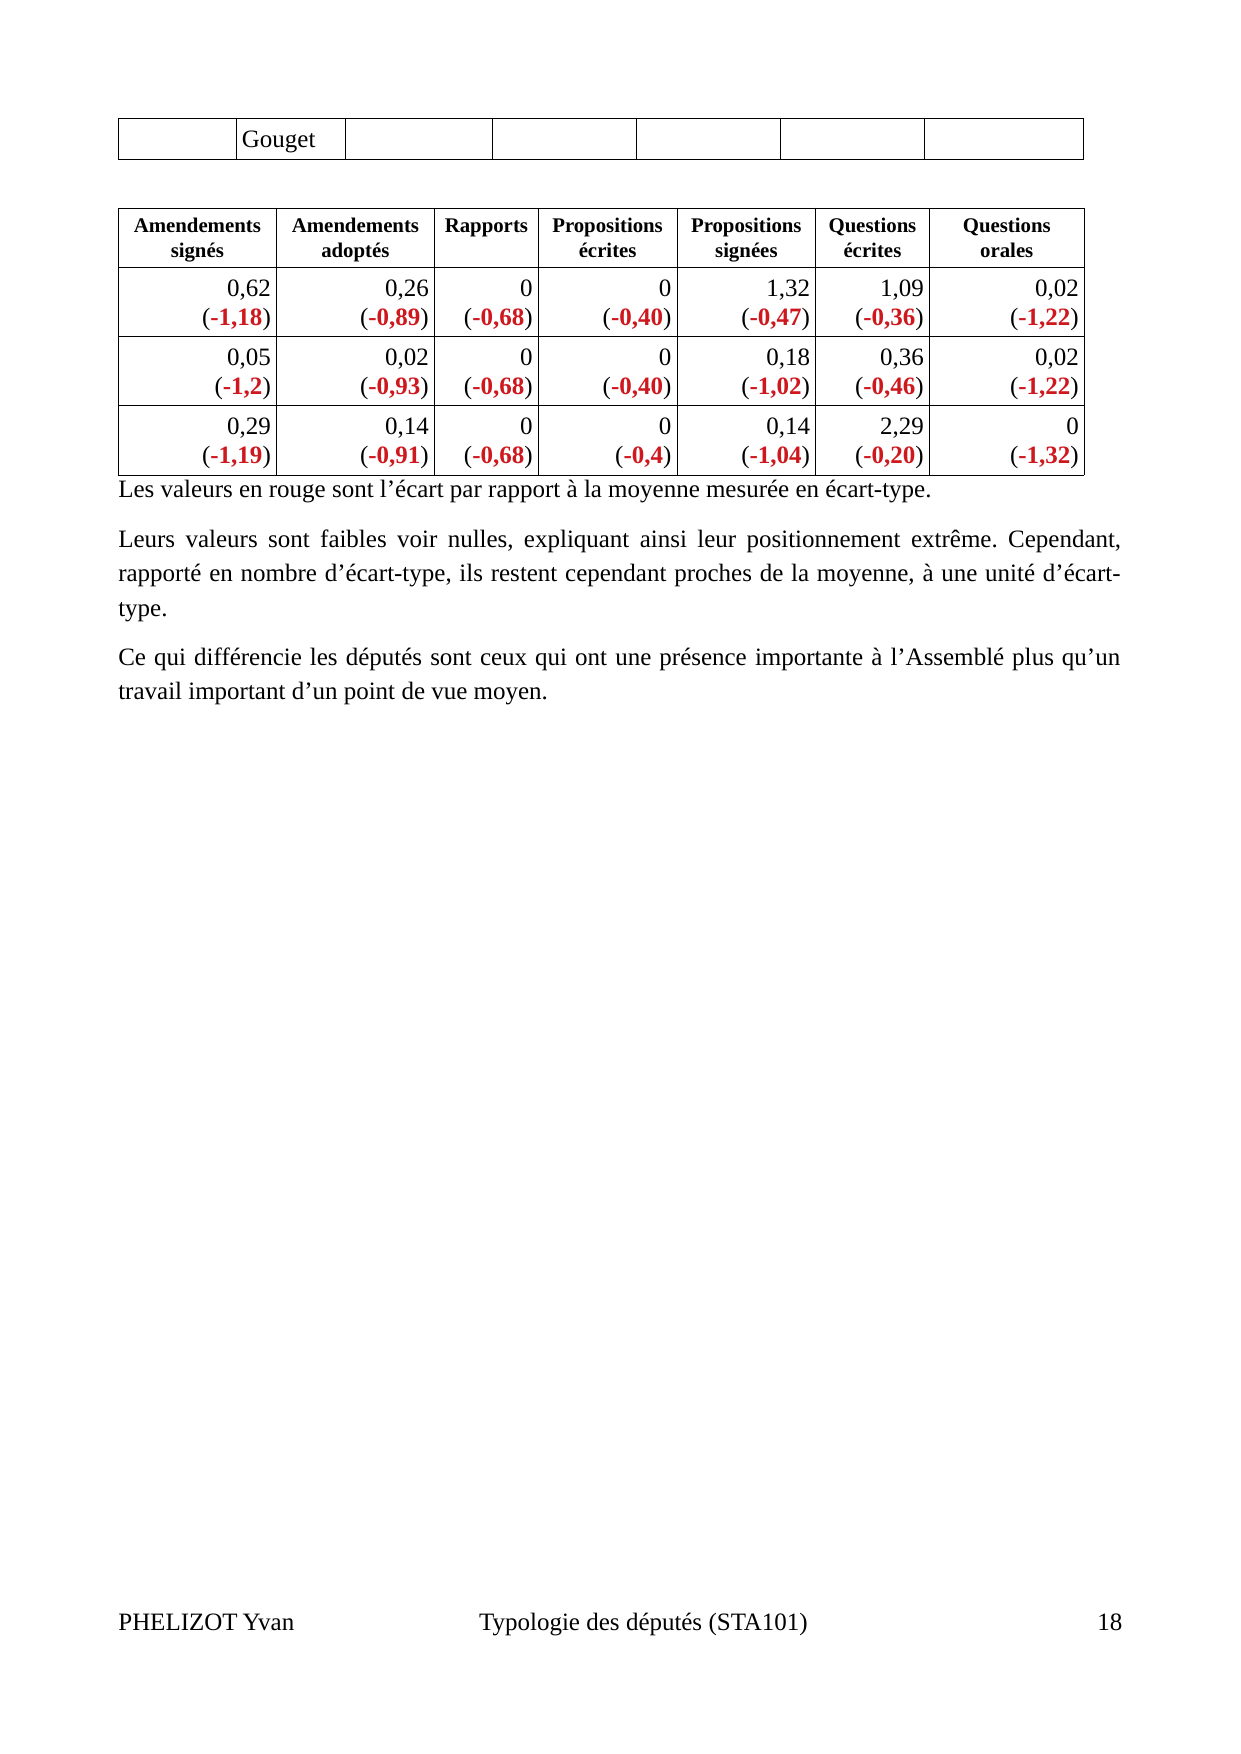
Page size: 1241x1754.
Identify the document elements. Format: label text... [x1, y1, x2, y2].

table_cell 0,14 (-0,91) [277, 406, 434, 474]
table_header Amendements signés [119, 209, 276, 267]
table_header Questions écrites [816, 209, 929, 267]
table_cell 0 (-0,40) [539, 337, 677, 405]
table_cell 1,32 (-0,47) [678, 268, 815, 336]
table_cell 0 (-0,68) [435, 337, 538, 405]
table_cell 1,09 (-0,36) [816, 268, 929, 336]
table_cell [781, 119, 924, 158]
table_cell 0,14 (-1,04) [678, 406, 815, 474]
text Les valeurs en rouge sont l’écart par rapport à la moyenne mesurée en écart-type. [118, 474, 1122, 503]
table_cell [637, 119, 780, 158]
table_cell [493, 119, 636, 158]
table_cell 0,62 (-1,18) [119, 268, 276, 336]
table_cell 0 (-0,68) [435, 406, 538, 474]
table_header Questions orales [930, 209, 1084, 267]
table_cell 0,02 (-0,93) [277, 337, 434, 405]
table_header Propositions écrites [539, 209, 677, 267]
table_cell [119, 119, 236, 158]
table_header Amendements adoptés [277, 209, 434, 267]
text Ce qui différencie les députés sont ceux qui ont une présence importante à l’Assemblé plus qu’un travail important d’un point de vue moyen. [118, 642, 1122, 705]
table_cell 0,18 (-1,02) [678, 337, 815, 405]
table_cell 0 (-0,40) [539, 268, 677, 336]
table_cell 0 (-0,4) [539, 406, 677, 474]
table_cell 0,02 (-1,22) [930, 268, 1084, 336]
table_cell 0,05 (-1,2) [119, 337, 276, 405]
table_cell 2,29 (-0,20) [816, 406, 929, 474]
table_cell 0,29 (-1,19) [119, 406, 276, 474]
table_cell 0,26 (-0,89) [277, 268, 434, 336]
table_cell 0,36 (-0,46) [816, 337, 929, 405]
table_header Rapports [435, 209, 538, 267]
table_cell 0 (-1,32) [930, 406, 1084, 474]
table_cell Gouget [237, 119, 345, 158]
table_cell 0,02 (-1,22) [930, 337, 1084, 405]
table_cell [925, 119, 1083, 158]
text Leurs valeurs sont faibles voir nulles, expliquant ainsi leur positionnement extrême. Cependant, rapporté en nombre d’écart-type, ils restent cependant proches de la moyenne, à une unité d’écart-type. [118, 524, 1122, 621]
table_cell 0 (-0,68) [435, 268, 538, 336]
table_cell [346, 119, 492, 158]
table_header Propositions signées [678, 209, 815, 267]
